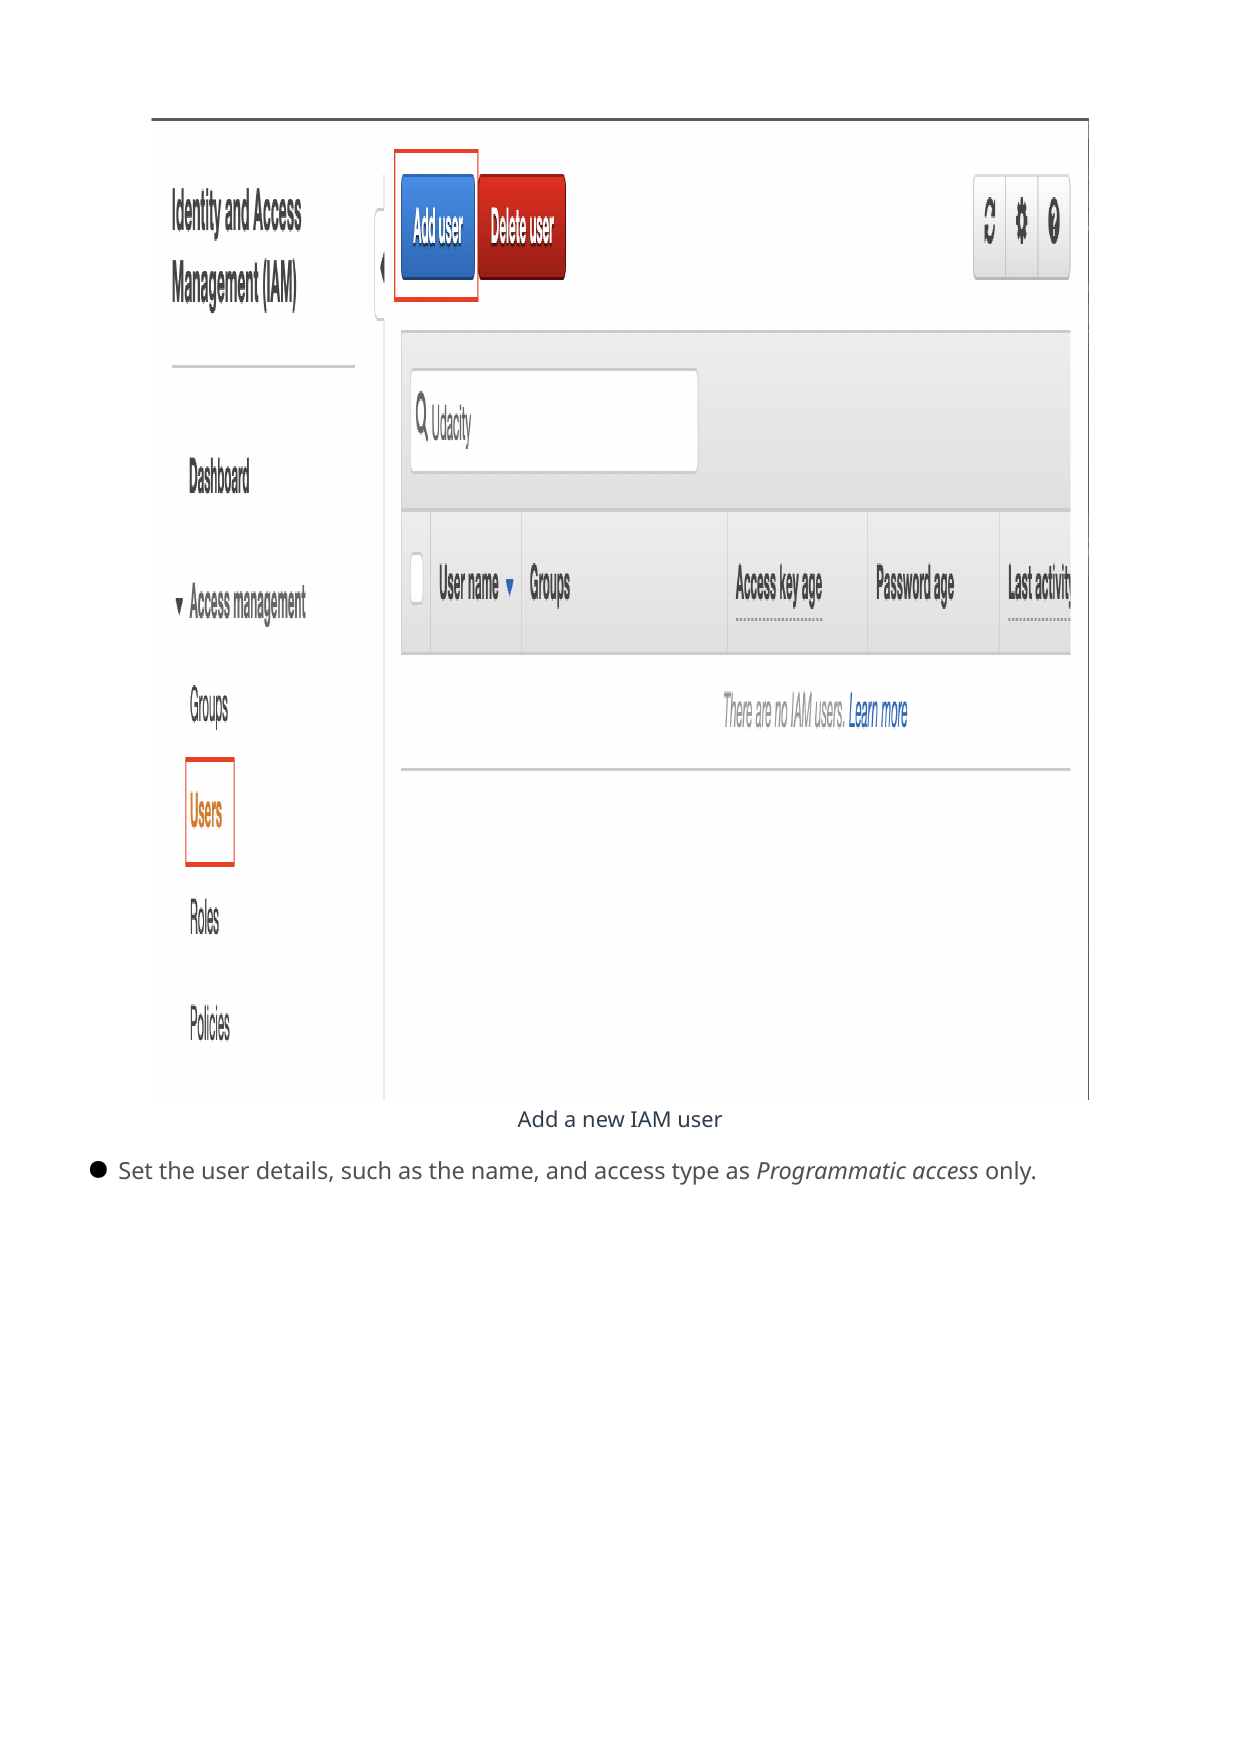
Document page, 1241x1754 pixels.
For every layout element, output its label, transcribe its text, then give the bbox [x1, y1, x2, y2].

text Add a new IAM user [118, 1104, 1122, 1133]
list Set the user details, such as the name, and access type as Programmatic access only. [118, 1154, 1122, 1186]
picture [151, 118, 1089, 1100]
